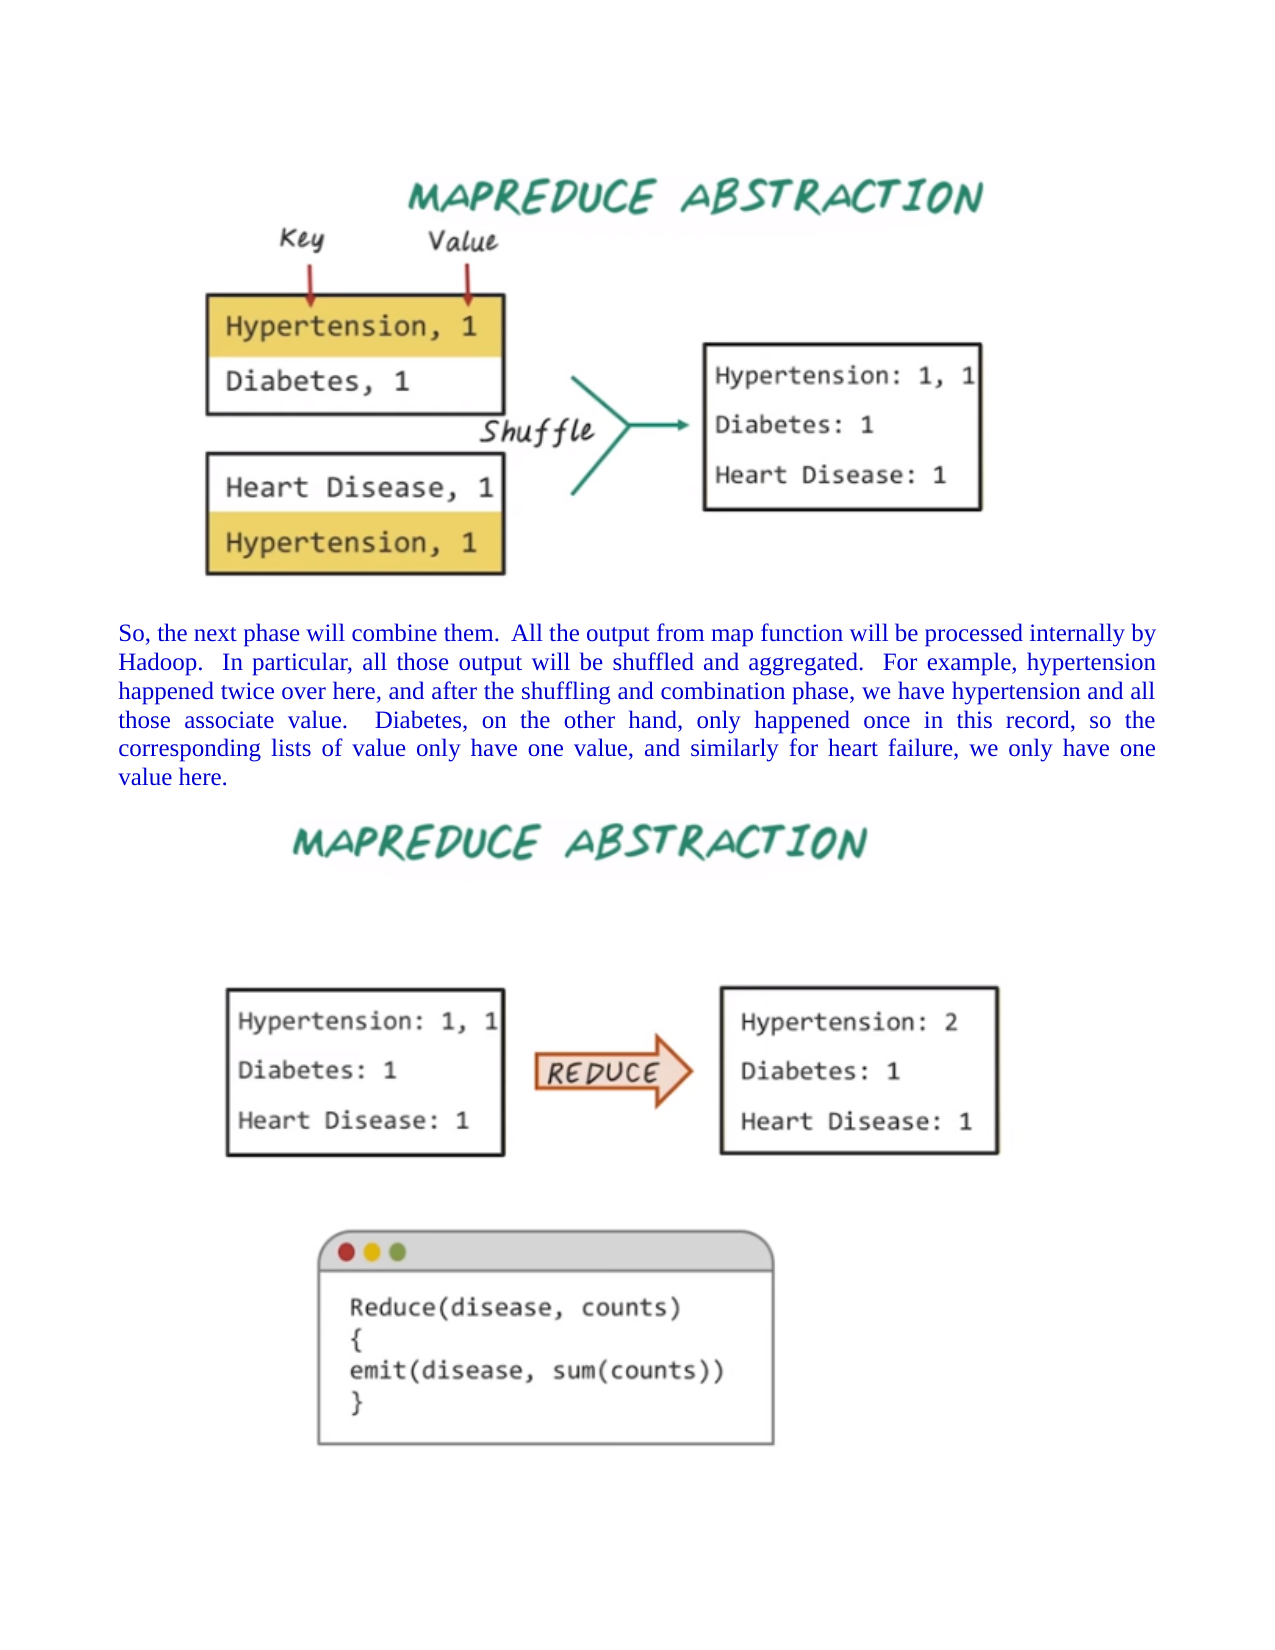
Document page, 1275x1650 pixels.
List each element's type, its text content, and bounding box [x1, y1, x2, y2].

picture [168, 175, 1107, 590]
text So, the next phase will combine them. All the output from map function will be processed internally by Hadoop. In particular, all those output will be shuffled and aggregated. For example, hypertension happened twice over here, and after the shuffling and combination phase, we have hypertension and all those associate value. Diabetes, on the other hand, only happened once in this record, so the corresponding lists of value only have one value, and similarly for heart failure, we only have one value here. [118, 618, 1157, 791]
picture [184, 819, 1091, 1461]
